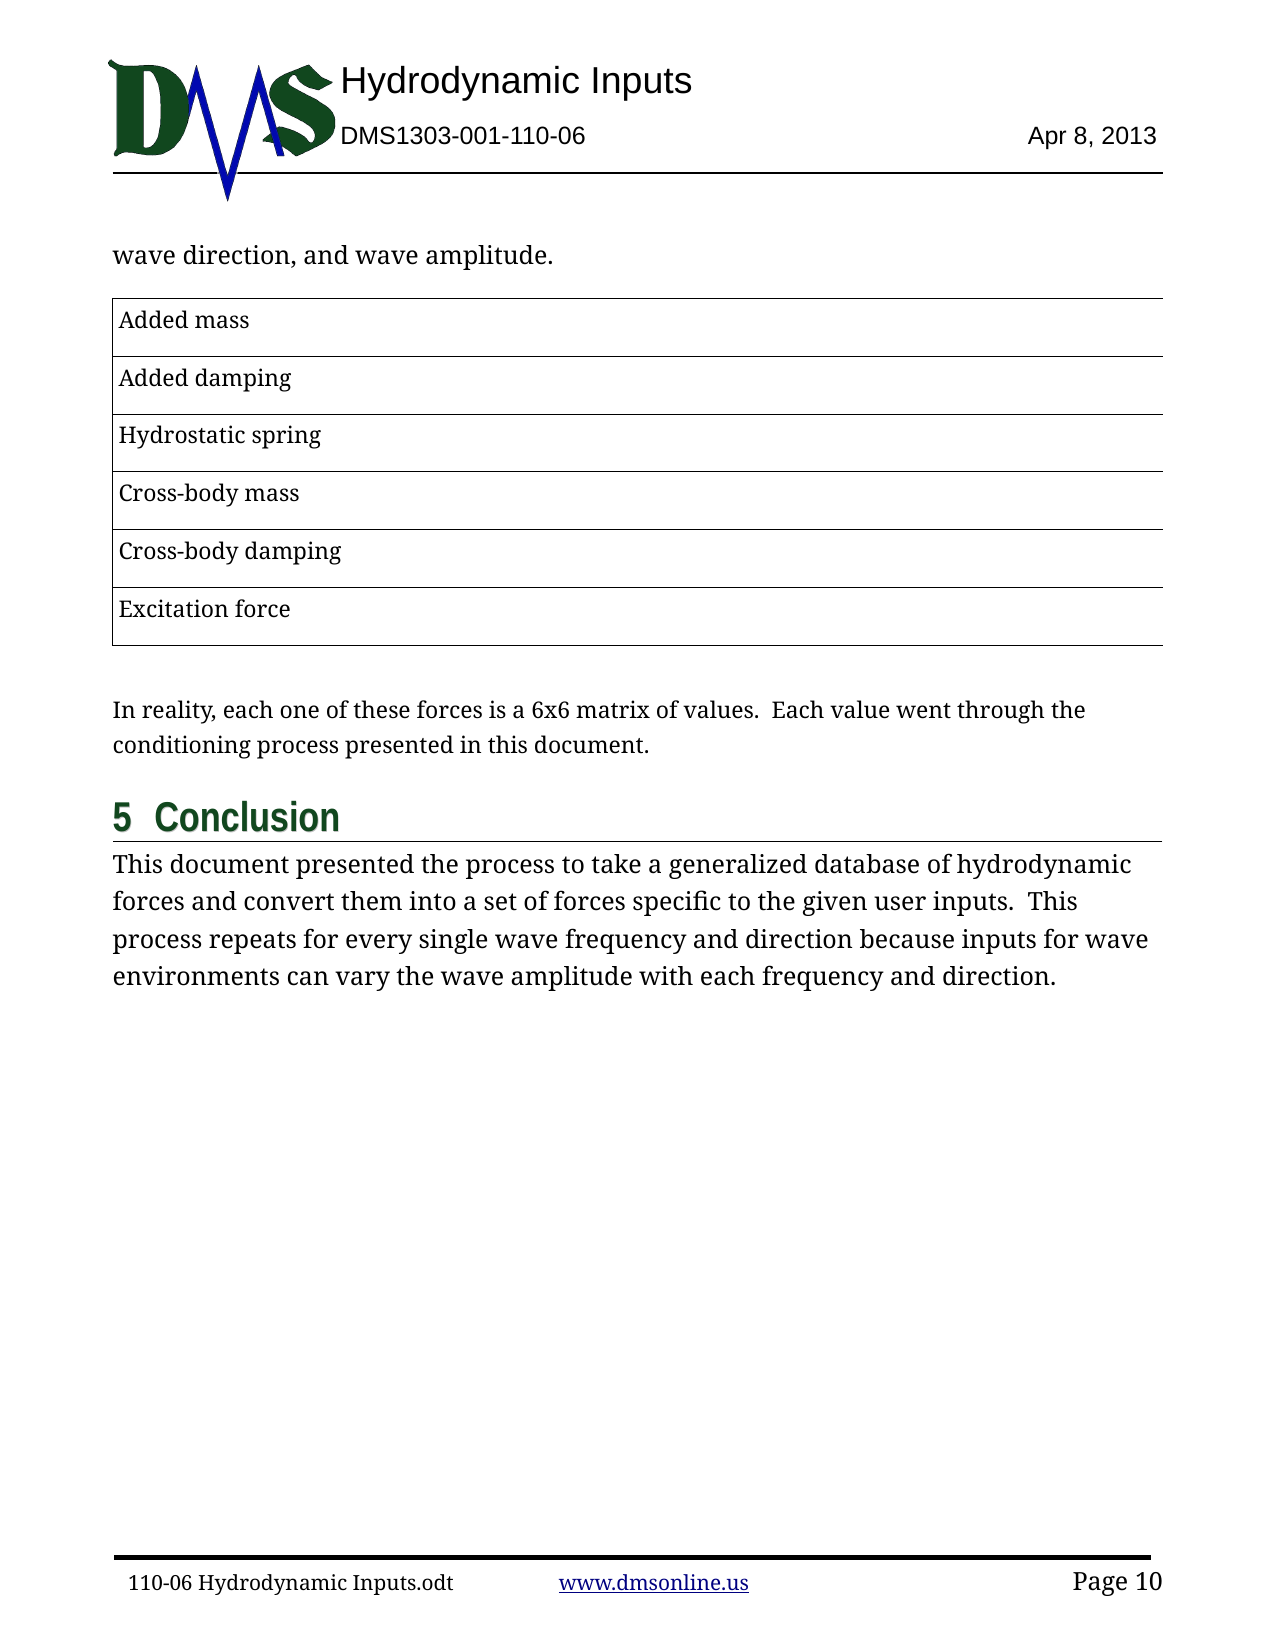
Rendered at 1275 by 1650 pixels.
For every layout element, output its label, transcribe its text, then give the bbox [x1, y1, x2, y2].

picture [105, 56, 338, 204]
table_cell Added damping [113, 357, 1162, 413]
table_cell Hydrostatic spring [113, 415, 1162, 471]
table_cell Cross-body mass [113, 472, 1162, 529]
text In reality, each one of these forces is a 6x6 matrix of values. Each value went through the conditioning process presented in this document. [112, 694, 1162, 760]
subtitle Conclusion [112, 793, 1162, 842]
text This document presented the process to take a generalized database of hydrodynamic forces and convert them into a set of forces specific to the given user inputs. This process repeats for every single wave frequency and direction because inputs for wave environments can vary the wave amplitude with each frequency and direction. [112, 846, 1162, 993]
table_cell Excitation force [113, 588, 1162, 645]
table_cell Cross-body damping [113, 530, 1162, 587]
text wave direction, and wave amplitude. [112, 238, 1162, 272]
table_header Added mass [113, 299, 1162, 356]
